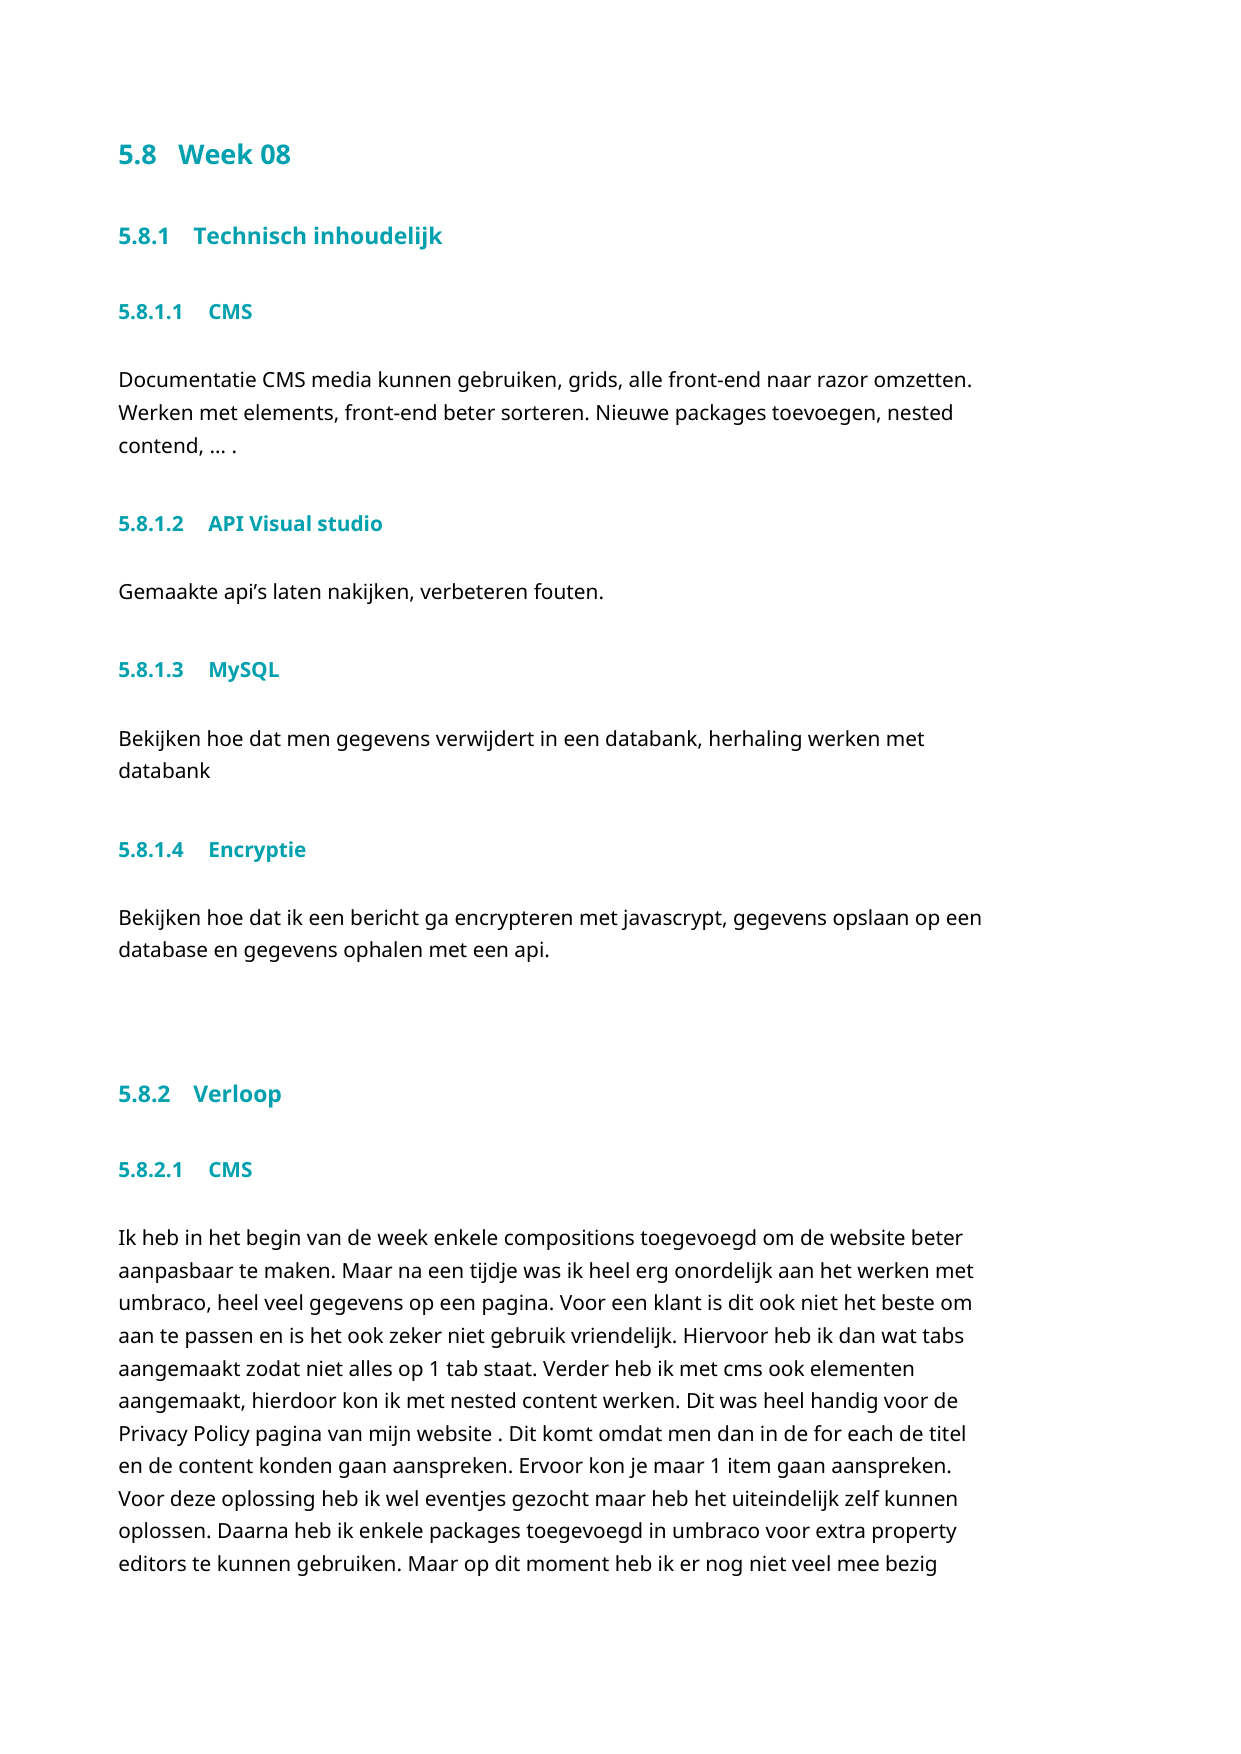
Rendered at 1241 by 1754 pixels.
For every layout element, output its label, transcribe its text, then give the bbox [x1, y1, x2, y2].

subtitle API Visual studio [118, 509, 992, 538]
subtitle Verloop [118, 1078, 992, 1109]
text Ik heb in het begin van de week enkele compositions toegevoegd om de website beter aanpasbaar te maken. Maar na een tijdje was ik heel erg onordelijk aan het werken met umbraco, heel veel gegevens op een pagina. Voor een klant is dit ook niet het beste om aan te passen en is het ook zeker niet gebruik vriendelijk. Hiervoor heb ik dan wat tabs aangemaakt zodat niet alles op 1 tab staat. Verder heb ik met cms ook elementen aangemaakt, hierdoor kon ik met nested content werken. Dit was heel handig voor de Privacy Policy pagina van mijn website . Dit komt omdat men dan in de for each de titel en de content konden gaan aanspreken. Ervoor kon je maar 1 item gaan aanspreken. Voor deze oplossing heb ik wel eventjes gezocht maar heb het uiteindelijk zelf kunnen oplossen. Daarna heb ik enkele packages toegevoegd in umbraco voor extra property editors te kunnen gebruiken. Maar op dit moment heb ik er nog niet veel mee bezig [118, 1223, 992, 1578]
text Gemaakte api’s laten nakijken, verbeteren fouten. [118, 577, 992, 606]
subtitle Encryptie [118, 835, 992, 863]
text Documentatie CMS media kunnen gebruiken, grids, alle front-end naar razor omzetten. Werken met elements, front-end beter sorteren. Nieuwe packages toevoegen, nested contend, … . [118, 366, 992, 459]
subtitle CMS [118, 1155, 992, 1184]
subtitle Technisch inhoudelijk [118, 220, 992, 251]
subtitle CMS [118, 297, 992, 326]
text Bekijken hoe dat men gegevens verwijdert in een databank, herhaling werken met databank [118, 724, 992, 785]
subtitle MySQL [118, 656, 992, 684]
subtitle Week 08 [118, 136, 992, 173]
text Bekijken hoe dat ik een bericht ga encrypteren met javascrypt, gegevens opslaan op een database en gegevens ophalen met een api. [118, 903, 992, 964]
